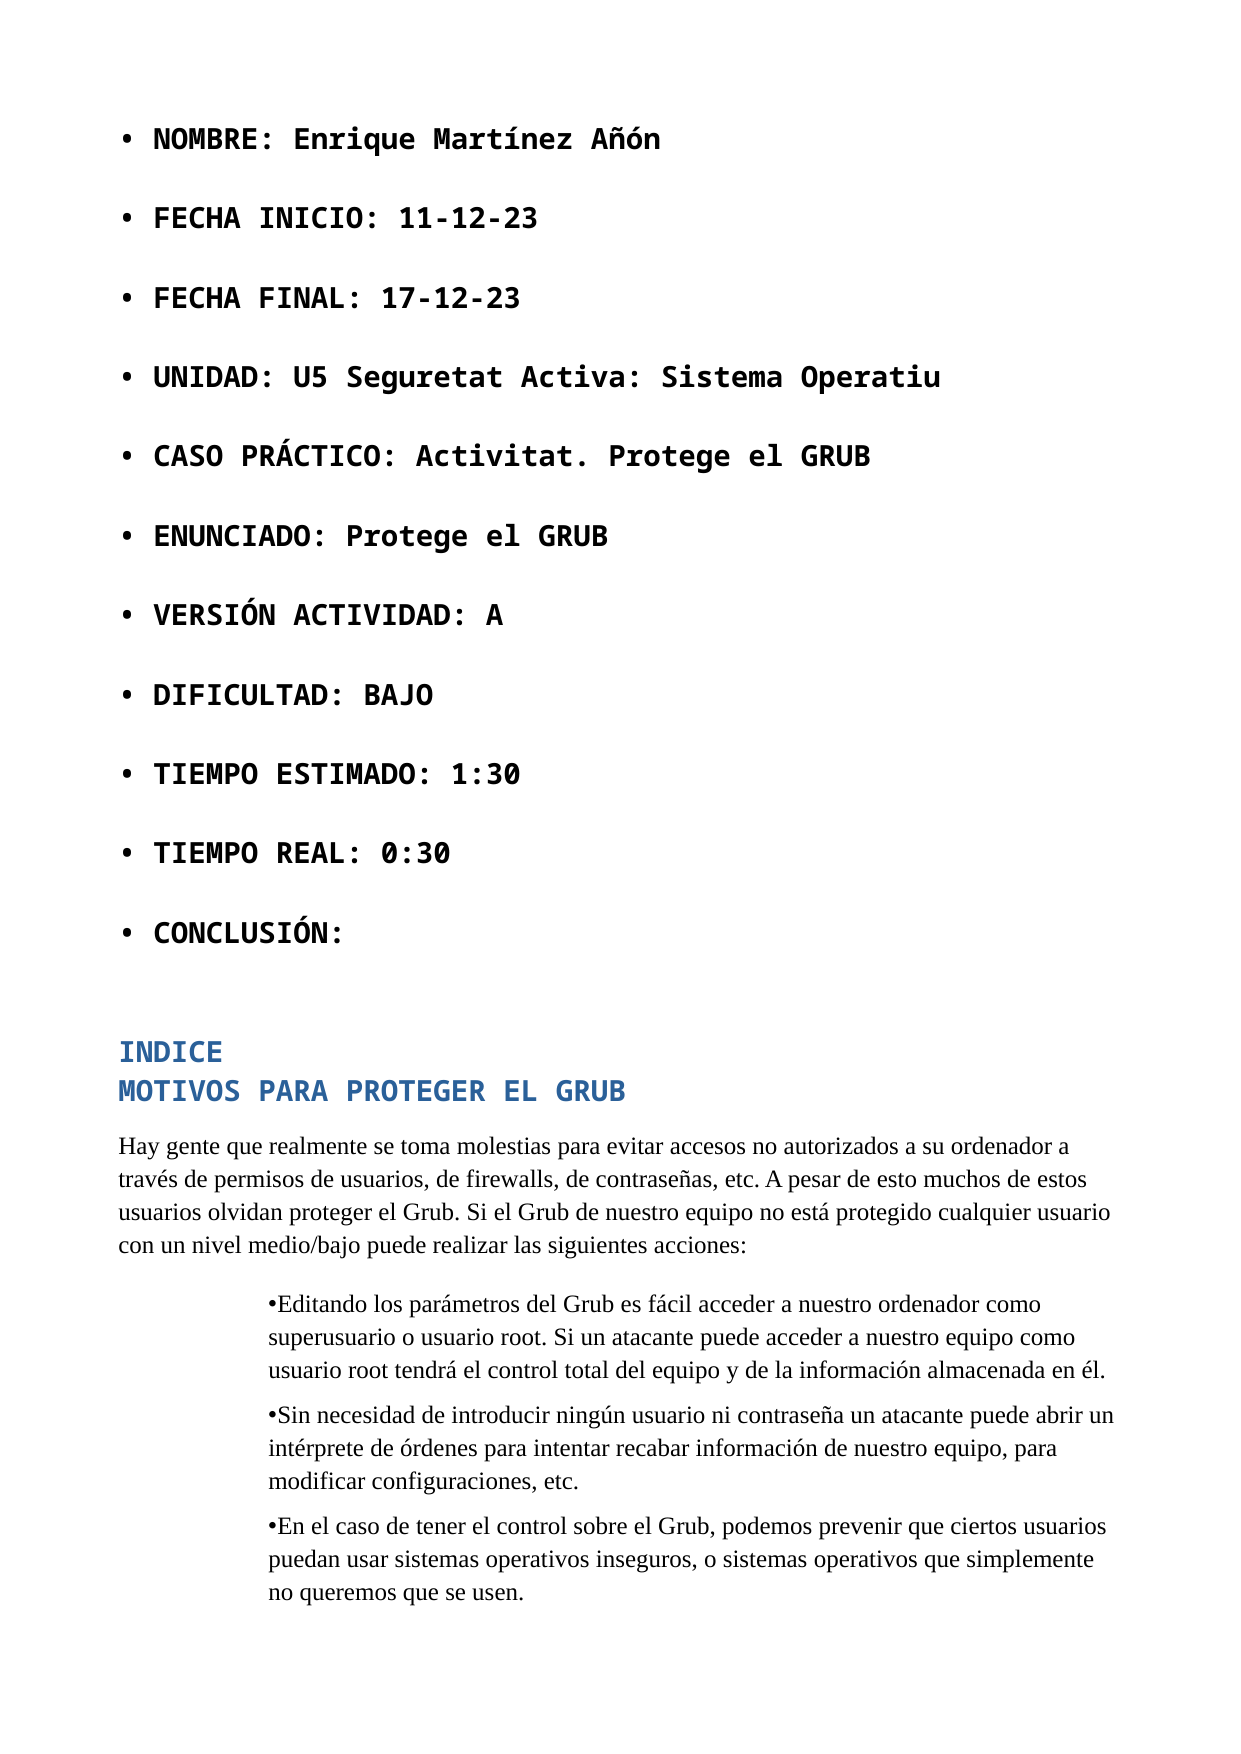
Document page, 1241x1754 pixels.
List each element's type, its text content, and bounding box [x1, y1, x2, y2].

text • ENUNCIADO: Protege el GRUB [118, 515, 1122, 555]
text • CONCLUSIÓN: [118, 912, 1122, 952]
text • FECHA INICIO: 11-12-23 [118, 197, 1122, 237]
list En el caso de tener el control sobre el Grub, podemos prevenir que ciertos usuarios puedan usar sistemas operativos inseguros, o sistemas operativos que simplemente no queremos que se usen. [268, 1511, 1122, 1606]
text • FECHA FINAL: 17-12-23 [118, 277, 1122, 317]
text INDICE [118, 1031, 1122, 1071]
text MOTIVOS PARA PROTEGER EL GRUB [118, 1071, 1122, 1110]
list Sin necesidad de introducir ningún usuario ni contraseña un atacante puede abrir un intérprete de órdenes para intentar recabar información de nuestro equipo, para modificar configuraciones, etc. [268, 1400, 1122, 1495]
text • VERSIÓN ACTIVIDAD: A [118, 594, 1122, 634]
text • TIEMPO ESTIMADO: 1:30 [118, 753, 1122, 793]
text • UNIDAD: U5 Seguretat Activa: Sistema Operatiu [118, 356, 1122, 396]
text • NOMBRE: Enrique Martínez Añón [118, 118, 1122, 158]
text • TIEMPO REAL: 0:30 [118, 832, 1122, 872]
text Hay gente que realmente se toma molestias para evitar accesos no autorizados a su ordenador a través de permisos de usuarios, de firewalls, de contraseñas, etc. A pesar de esto muchos de estos usuarios olvidan proteger el Grub. Si el Grub de nuestro equipo no está protegido cualquier usuario con un nivel medio/bajo puede realizar las siguientes acciones: [118, 1131, 1122, 1259]
text • DIFICULTAD: BAJO [118, 674, 1122, 713]
text • CASO PRÁCTICO: Activitat. Protege el GRUB [118, 436, 1122, 475]
list Editando los parámetros del Grub es fácil acceder a nuestro ordenador como superusuario o usuario root. Si un atacante puede acceder a nuestro equipo como usuario root tendrá el control total del equipo y de la información almacenada en él. [268, 1289, 1122, 1384]
